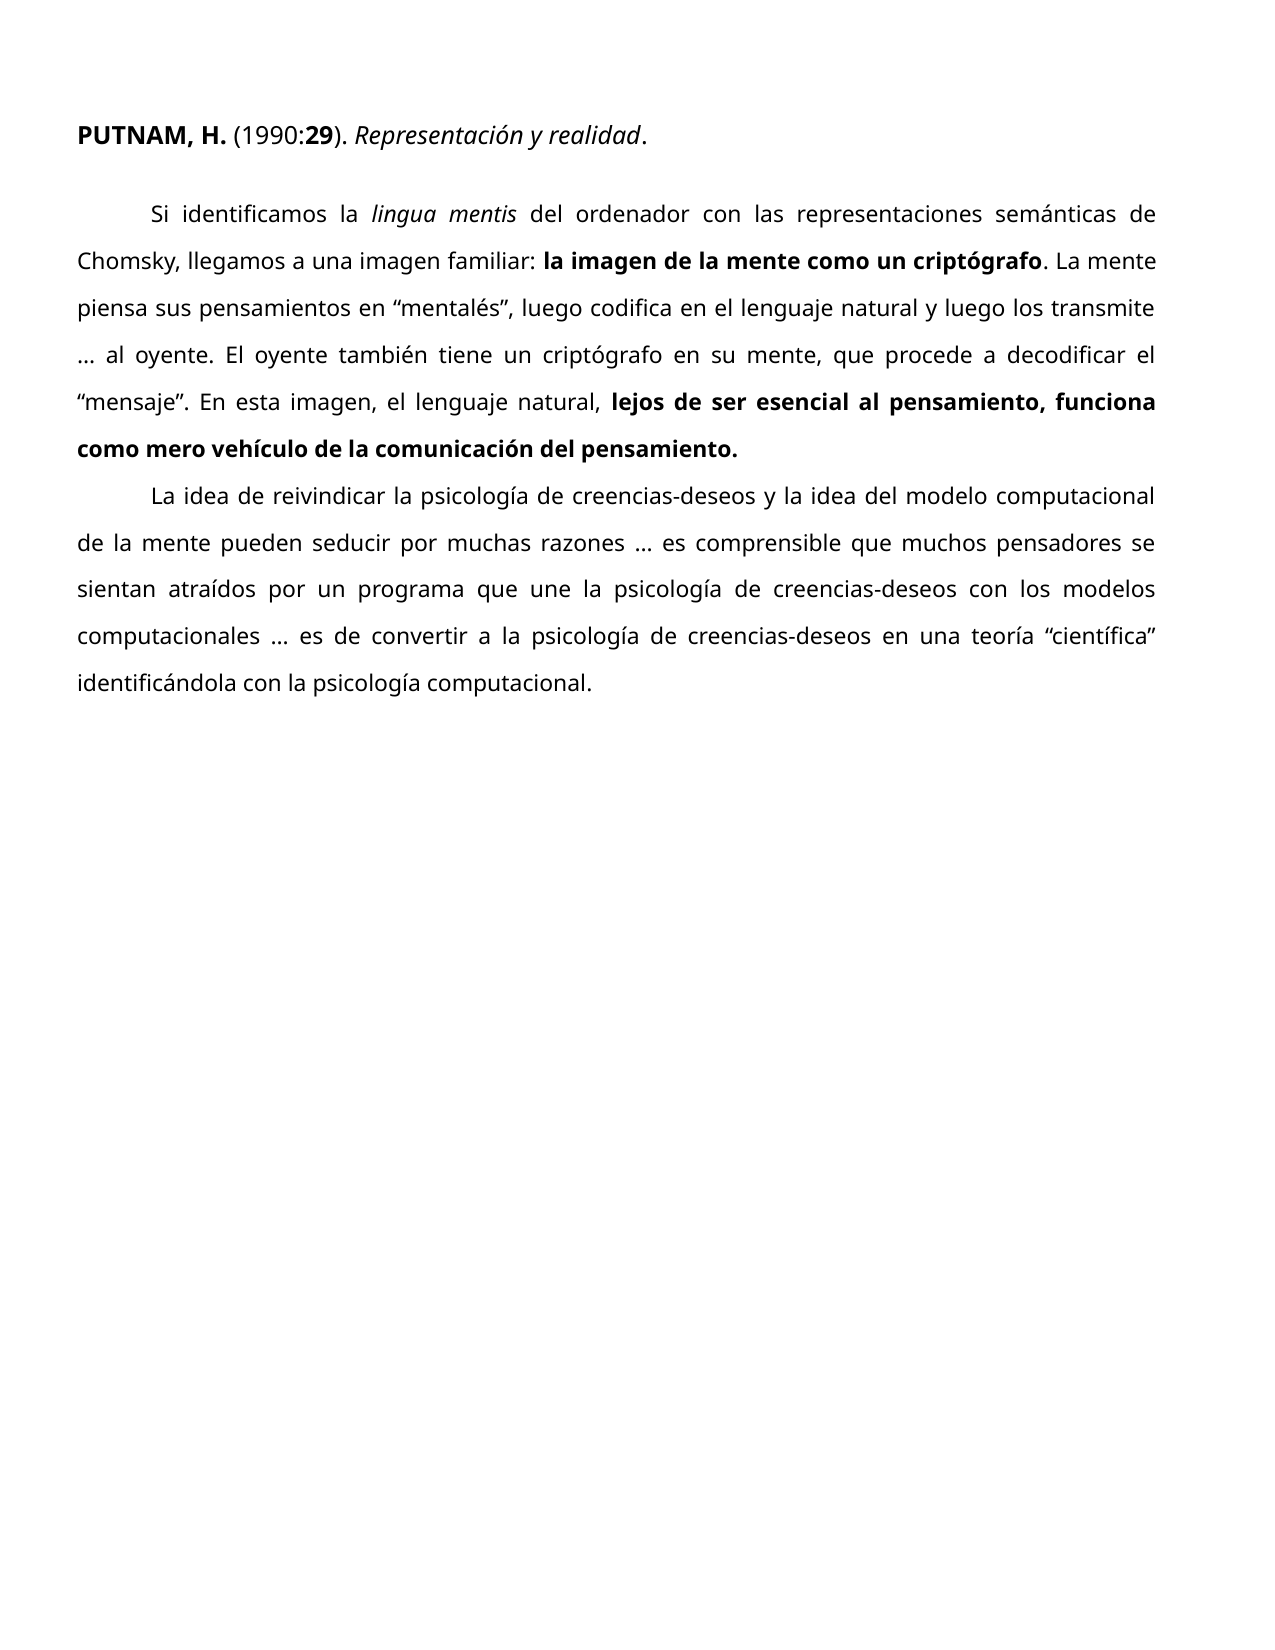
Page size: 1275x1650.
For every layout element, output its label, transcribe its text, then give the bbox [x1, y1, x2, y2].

text La idea de reivindicar la psicología de creencias-deseos y la idea del modelo computacional de la mente pueden seducir por muchas razones … es comprensible que muchos pensadores se sientan atraídos por un programa que une la psicología de creencias-deseos con los modelos computacionales … es de convertir a la psicología de creencias-deseos en una teoría “científica” identificándola con la psicología computacional. [77, 480, 1157, 698]
text PUTNAM, H. (1990:29). Representación y realidad. [77, 117, 1157, 151]
text Si identificamos la lingua mentis del ordenador con las representaciones semánticas de Chomsky, llegamos a una imagen familiar: la imagen de la mente como un criptógrafo. La mente piensa sus pensamientos en “mentalés”, luego codifica en el lenguaje natural y luego los transmite … al oyente. El oyente también tiene un criptógrafo en su mente, que procede a decodificar el “mensaje”. En esta imagen, el lenguaje natural, lejos de ser esencial al pensamiento, funciona como mero vehículo de la comunicación del pensamiento. [77, 196, 1157, 464]
